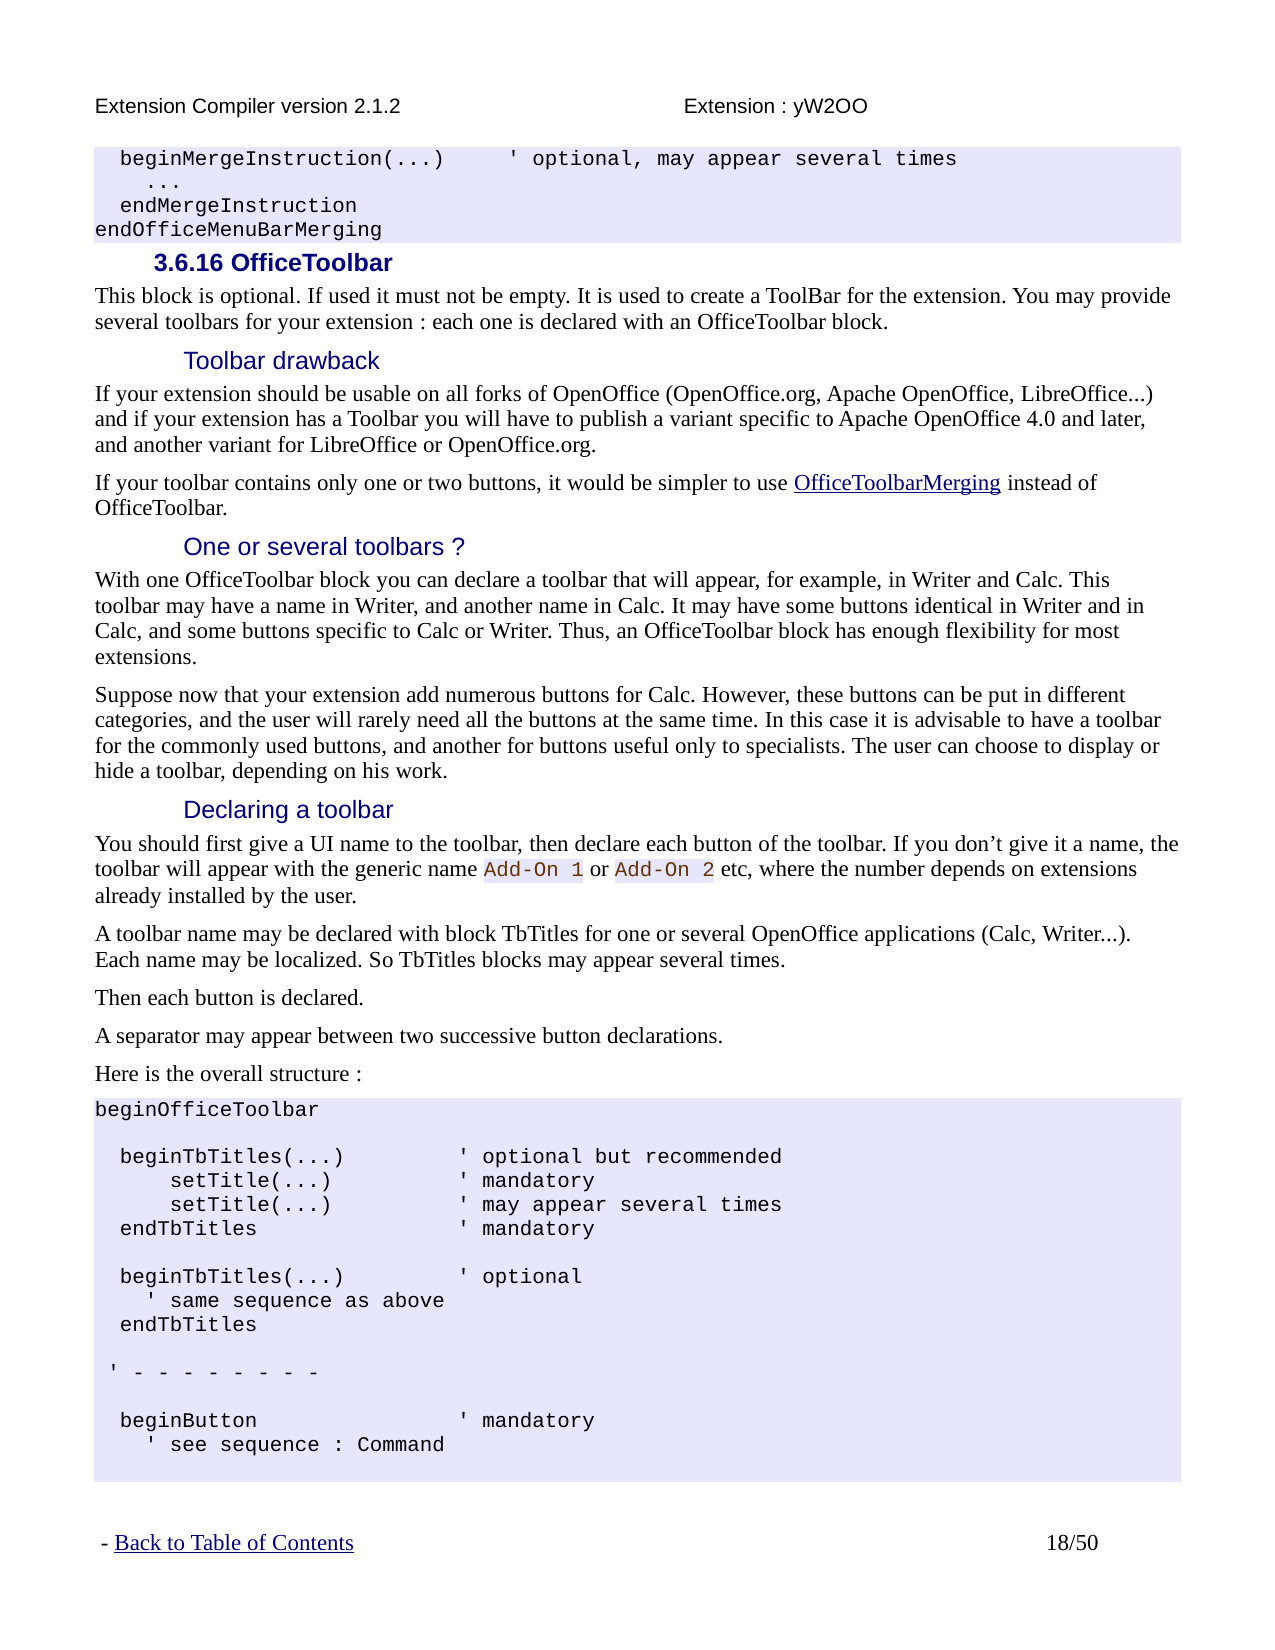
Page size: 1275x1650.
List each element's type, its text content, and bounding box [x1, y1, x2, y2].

text A separator may appear between two successive button declarations. [94, 1022, 1181, 1048]
text setTitle(...) ' may appear several times [94, 1194, 1181, 1218]
text beginButton ' mandatory [94, 1410, 1181, 1434]
text A toolbar name may be declared with block TbTitles for one or several OpenOffice applications (Calc, Writer...). Each name may be localized. So TbTitles blocks may appear several times. [94, 921, 1181, 972]
text ' same sequence as above [94, 1290, 1181, 1314]
text If your extension should be usable on all forks of OpenOffice (OpenOffice.org, Apache OpenOffice, LibreOffice...) and if your extension has a Toolbar you will have to publish a variant specific to Apache OpenOffice 4.0 and later, and another variant for LibreOffice or OpenOffice.org. [94, 381, 1181, 457]
subtitle Declaring a toolbar [183, 796, 1181, 824]
text Then each button is declared. [94, 984, 1181, 1010]
subtitle One or several toolbars ? [183, 533, 1181, 561]
text setTitle(...) ' mandatory [94, 1170, 1181, 1194]
text beginTbTitles(...) ' optional [94, 1266, 1181, 1290]
subtitle Toolbar drawback [183, 347, 1181, 375]
text ' - - - - - - - - [94, 1362, 1181, 1386]
text beginTbTitles(...) ' optional but recommended [94, 1146, 1181, 1170]
text If your toolbar contains only one or two buttons, it would be simpler to use OfficeToolbarMerging instead of OfficeToolbar. [94, 470, 1181, 521]
text Suppose now that your extension add numerous buttons for Calc. However, these buttons can be put in different categories, and the user will rarely need all the buttons at the same time. In this case it is advisable to have a toolbar for the commonly used buttons, and another for buttons useful only to specialists. The user can choose to display or hide a toolbar, depending on his work. [94, 682, 1181, 784]
text beginOfficeToolbar [94, 1098, 1181, 1122]
text ' see sequence : Command [94, 1434, 1181, 1458]
text ... [94, 171, 1181, 195]
text endTbTitles [94, 1314, 1181, 1338]
subtitle OfficeToolbar [153, 249, 1181, 277]
text You should first give a UI name to the toolbar, then declare each button of the toolbar. If you don’t give it a name, the toolbar will appear with the generic name Add-On 1 or Add-On 2 etc, where the number depends on extensions already installed by the user. [94, 830, 1181, 908]
text endMergeInstruction [94, 195, 1181, 219]
text beginMergeInstruction(...) ' optional, may appear several times [94, 147, 1181, 171]
text This block is optional. If used it must not be empty. It is used to create a ToolBar for the extension. You may provide several toolbars for your extension : each one is declared with an OfficeToolbar block. [94, 283, 1181, 334]
text With one OfficeToolbar block you can declare a toolbar that will appear, for example, in Writer and Calc. This toolbar may have a name in Writer, and another name in Calc. It may have some buttons identical in Writer and in Calc, and some buttons specific to Calc or Writer. Thus, an OfficeToolbar block has enough flexibility for most extensions. [94, 567, 1181, 669]
text endOfficeMenuBarMerging [94, 219, 1181, 243]
text endTbTitles ' mandatory [94, 1218, 1181, 1242]
text Here is the overall structure : [94, 1061, 1181, 1086]
